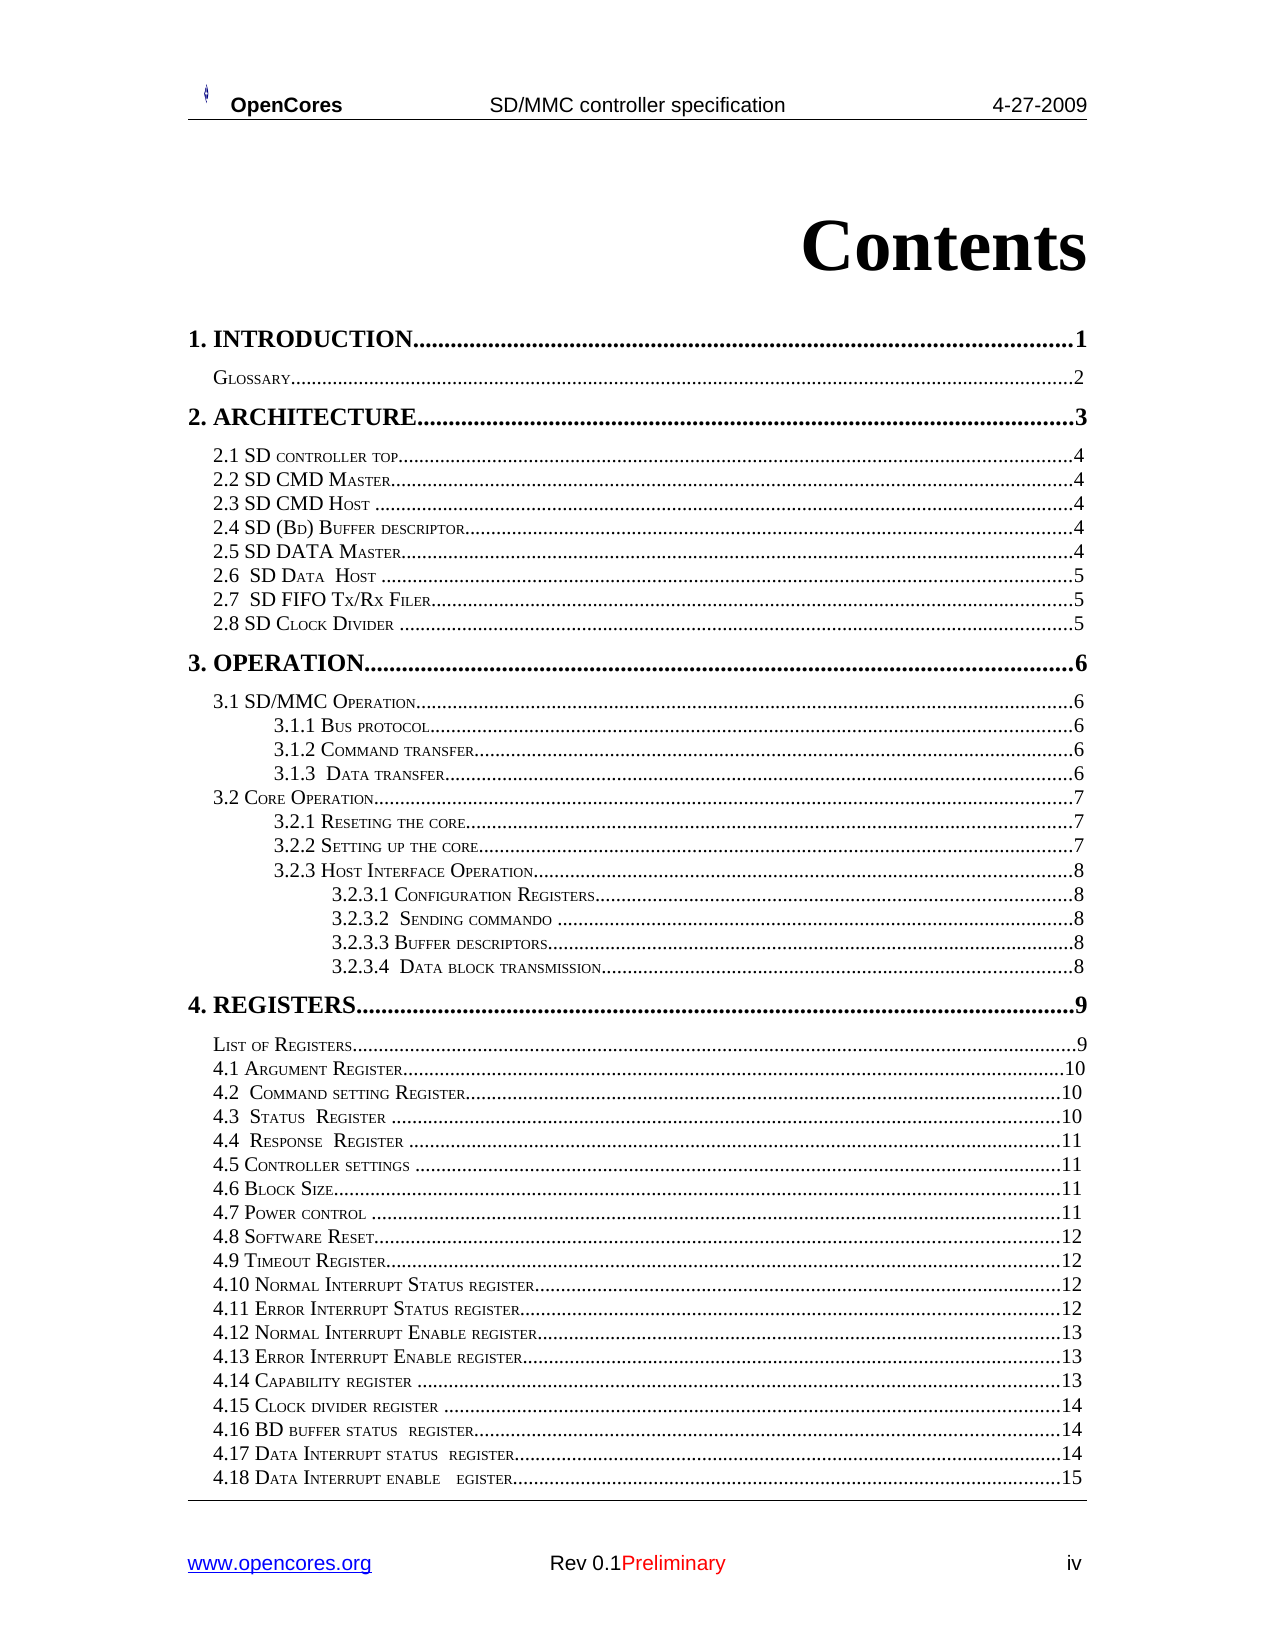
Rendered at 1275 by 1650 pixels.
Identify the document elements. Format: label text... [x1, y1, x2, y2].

text 3.2.3.4 Data block transmission 8 [213, 954, 1087, 978]
text 3.1.2 Command transfer 6 [213, 737, 1087, 761]
text 3.2.3.1 Configuration Registers 8 [213, 882, 1087, 906]
text 4.3 Status Register 10 [213, 1104, 1087, 1128]
text Contents [188, 200, 1087, 286]
text 3.2.1 Reseting the core 7 [213, 809, 1087, 833]
text 4.15 Clock divider register 14 [213, 1392, 1087, 1417]
text 4.18 Data Interrupt enable egister 15 [213, 1465, 1087, 1489]
text 2. Architecture 3 [188, 402, 1087, 430]
text 2.3 SD CMD Host 4 [213, 491, 1087, 515]
text 2.8 SD Clock Divider 5 [213, 611, 1087, 635]
text 4. Registers 9 [188, 990, 1087, 1019]
text 3.2 Core Operation 7 [213, 785, 1087, 809]
text 4.9 Timeout Register 12 [213, 1248, 1087, 1272]
text 4.14 Capability register 13 [213, 1368, 1087, 1392]
text 4.8 Software Reset 12 [213, 1224, 1087, 1248]
text 4.10 Normal Interrupt Status register 12 [213, 1272, 1087, 1296]
text 2.7 SD FIFO Tx/Rx Filer 5 [213, 587, 1087, 611]
text 3. Operation 6 [188, 648, 1087, 677]
text 3.1.3 Data transfer 6 [213, 761, 1087, 785]
text Glossary 2 [213, 365, 1087, 389]
text 4.4 Response Register 11 [213, 1128, 1087, 1152]
text 4.6 Block Size 11 [213, 1176, 1087, 1200]
text 3.1.1 Bus protocol 6 [213, 713, 1087, 737]
text 2.4 SD (Bd) Buffer descriptor 4 [213, 515, 1087, 539]
text 2.2 SD CMD Master 4 [213, 467, 1087, 491]
text 3.2.3.2 Sending commando 8 [213, 906, 1087, 930]
text 4.11 Error Interrupt Status register 12 [213, 1296, 1087, 1320]
text 3.1 SD/MMC Operation 6 [213, 689, 1087, 713]
text 3.2.2 Setting up the core 7 [213, 833, 1087, 857]
text List of Registers 9 [213, 1032, 1087, 1056]
text 4.7 Power control 11 [213, 1200, 1087, 1224]
text 2.5 SD DATA Master 4 [213, 539, 1087, 563]
text 4.1 Argument Register 10 [213, 1056, 1087, 1080]
text 1. Introduction 1 [188, 324, 1087, 352]
text 4.5 Controller settings 11 [213, 1152, 1087, 1176]
text 3.2.3 Host Interface Operation 8 [213, 857, 1087, 882]
text 4.2 Command setting Register 10 [213, 1080, 1087, 1104]
text 2.1 SD controller top 4 [213, 443, 1087, 467]
text 4.13 Error Interrupt Enable register 13 [213, 1344, 1087, 1368]
text 4.16 BD buffer status register 14 [213, 1417, 1087, 1441]
text 4.17 Data Interrupt status register 14 [213, 1441, 1087, 1465]
text 3.2.3.3 Buffer descriptors 8 [213, 930, 1087, 954]
text 4.12 Normal Interrupt Enable register 13 [213, 1320, 1087, 1344]
text 2.6 SD Data Host 5 [213, 563, 1087, 587]
